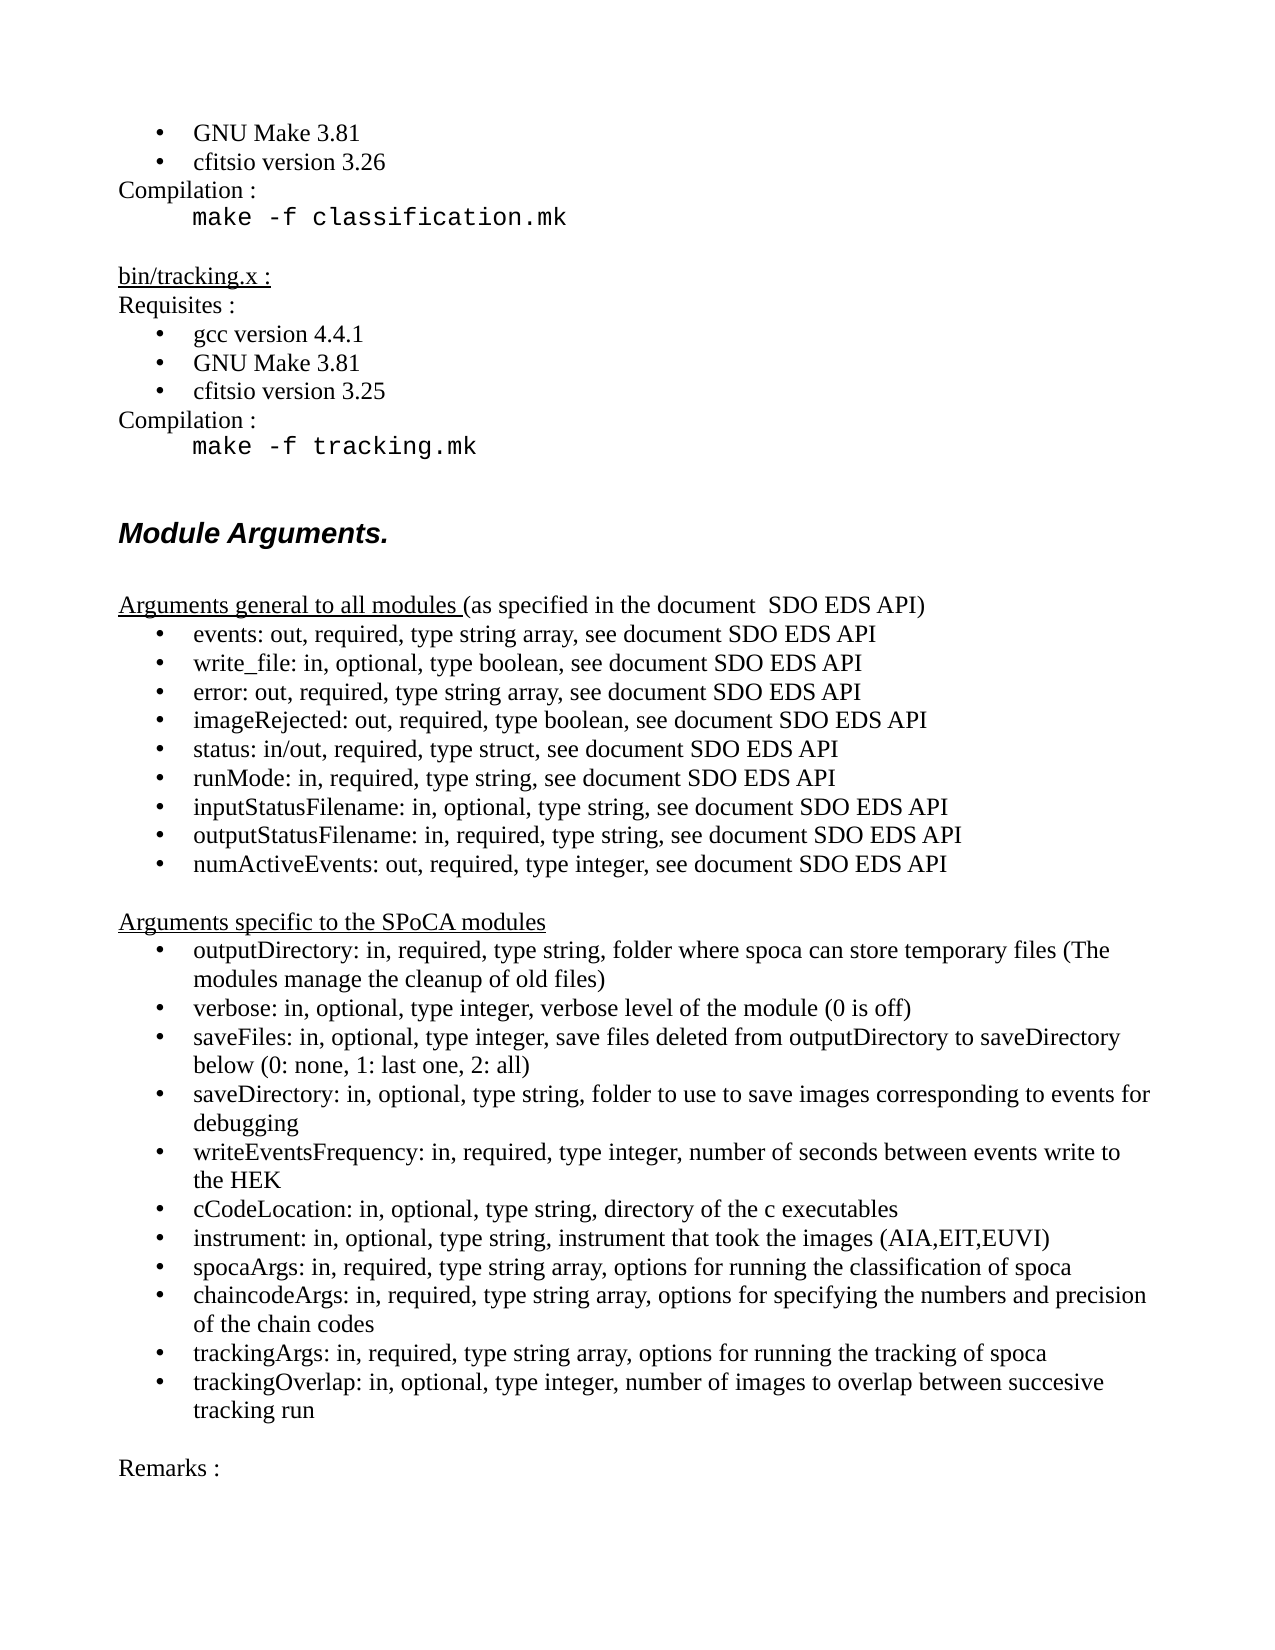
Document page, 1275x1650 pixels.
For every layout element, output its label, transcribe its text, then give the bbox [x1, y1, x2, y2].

list status: in/out, required, type struct, see document SDO EDS API [156, 734, 1157, 763]
list GNU Make 3.81 [156, 118, 1157, 147]
text Requisites : [118, 290, 1157, 319]
text Arguments specific to the SPoCA modules [118, 907, 1157, 935]
list events: out, required, type string array, see document SDO EDS API [156, 619, 1157, 648]
list saveFiles: in, optional, type integer, save files deleted from outputDirectory to saveDirectory below (0: none, 1: last one, 2: all) [156, 1022, 1157, 1079]
list saveDirectory: in, optional, type string, folder to use to save images corresponding to events for debugging [156, 1079, 1157, 1137]
list gcc version 4.4.1 [156, 319, 1157, 348]
list trackingArgs: in, required, type string array, options for running the tracking of spoca [156, 1338, 1157, 1367]
subtitle Module Arguments. [118, 516, 1157, 549]
list instrument: in, optional, type string, instrument that took the images (AIA,EIT,EUVI) [156, 1223, 1157, 1252]
text Arguments general to all modules (as specified in the document SDO EDS API) [118, 590, 1157, 619]
list writeEventsFrequency: in, required, type integer, number of seconds between events write to the HEK [156, 1137, 1157, 1194]
list imageRejected: out, required, type boolean, see document SDO EDS API [156, 705, 1157, 734]
list chaincodeArgs: in, required, type string array, options for specifying the numbers and precision of the chain codes [156, 1280, 1157, 1338]
list cfitsio version 3.26 [156, 147, 1157, 176]
list numActiveEvents: out, required, type integer, see document SDO EDS API [156, 849, 1157, 878]
list write_file: in, optional, type boolean, see document SDO EDS API [156, 648, 1157, 677]
list cfitsio version 3.25 [156, 376, 1157, 405]
list outputStatusFilename: in, required, type string, see document SDO EDS API [156, 820, 1157, 849]
text Remarks : [118, 1453, 1157, 1482]
text Compilation : [118, 176, 1157, 204]
list trackingOverlap: in, optional, type integer, number of images to overlap between succesive tracking run [156, 1367, 1157, 1424]
list spocaArgs: in, required, type string array, options for running the classification of spoca [156, 1252, 1157, 1280]
list GNU Make 3.81 [156, 348, 1157, 376]
list verbose: in, optional, type integer, verbose level of the module (0 is off) [156, 993, 1157, 1022]
list inputStatusFilename: in, optional, type string, see document SDO EDS API [156, 792, 1157, 820]
text Compilation : [118, 405, 1157, 434]
text make -f classification.mk [192, 204, 1157, 233]
text bin/tracking.x : [118, 261, 1157, 290]
list cCodeLocation: in, optional, type string, directory of the c executables [156, 1194, 1157, 1223]
text make -f tracking.mk [192, 434, 1157, 462]
list outputDirectory: in, required, type string, folder where spoca can store temporary files (The modules manage the cleanup of old files) [156, 935, 1157, 993]
list error: out, required, type string array, see document SDO EDS API [156, 677, 1157, 705]
list runMode: in, required, type string, see document SDO EDS API [156, 763, 1157, 792]
